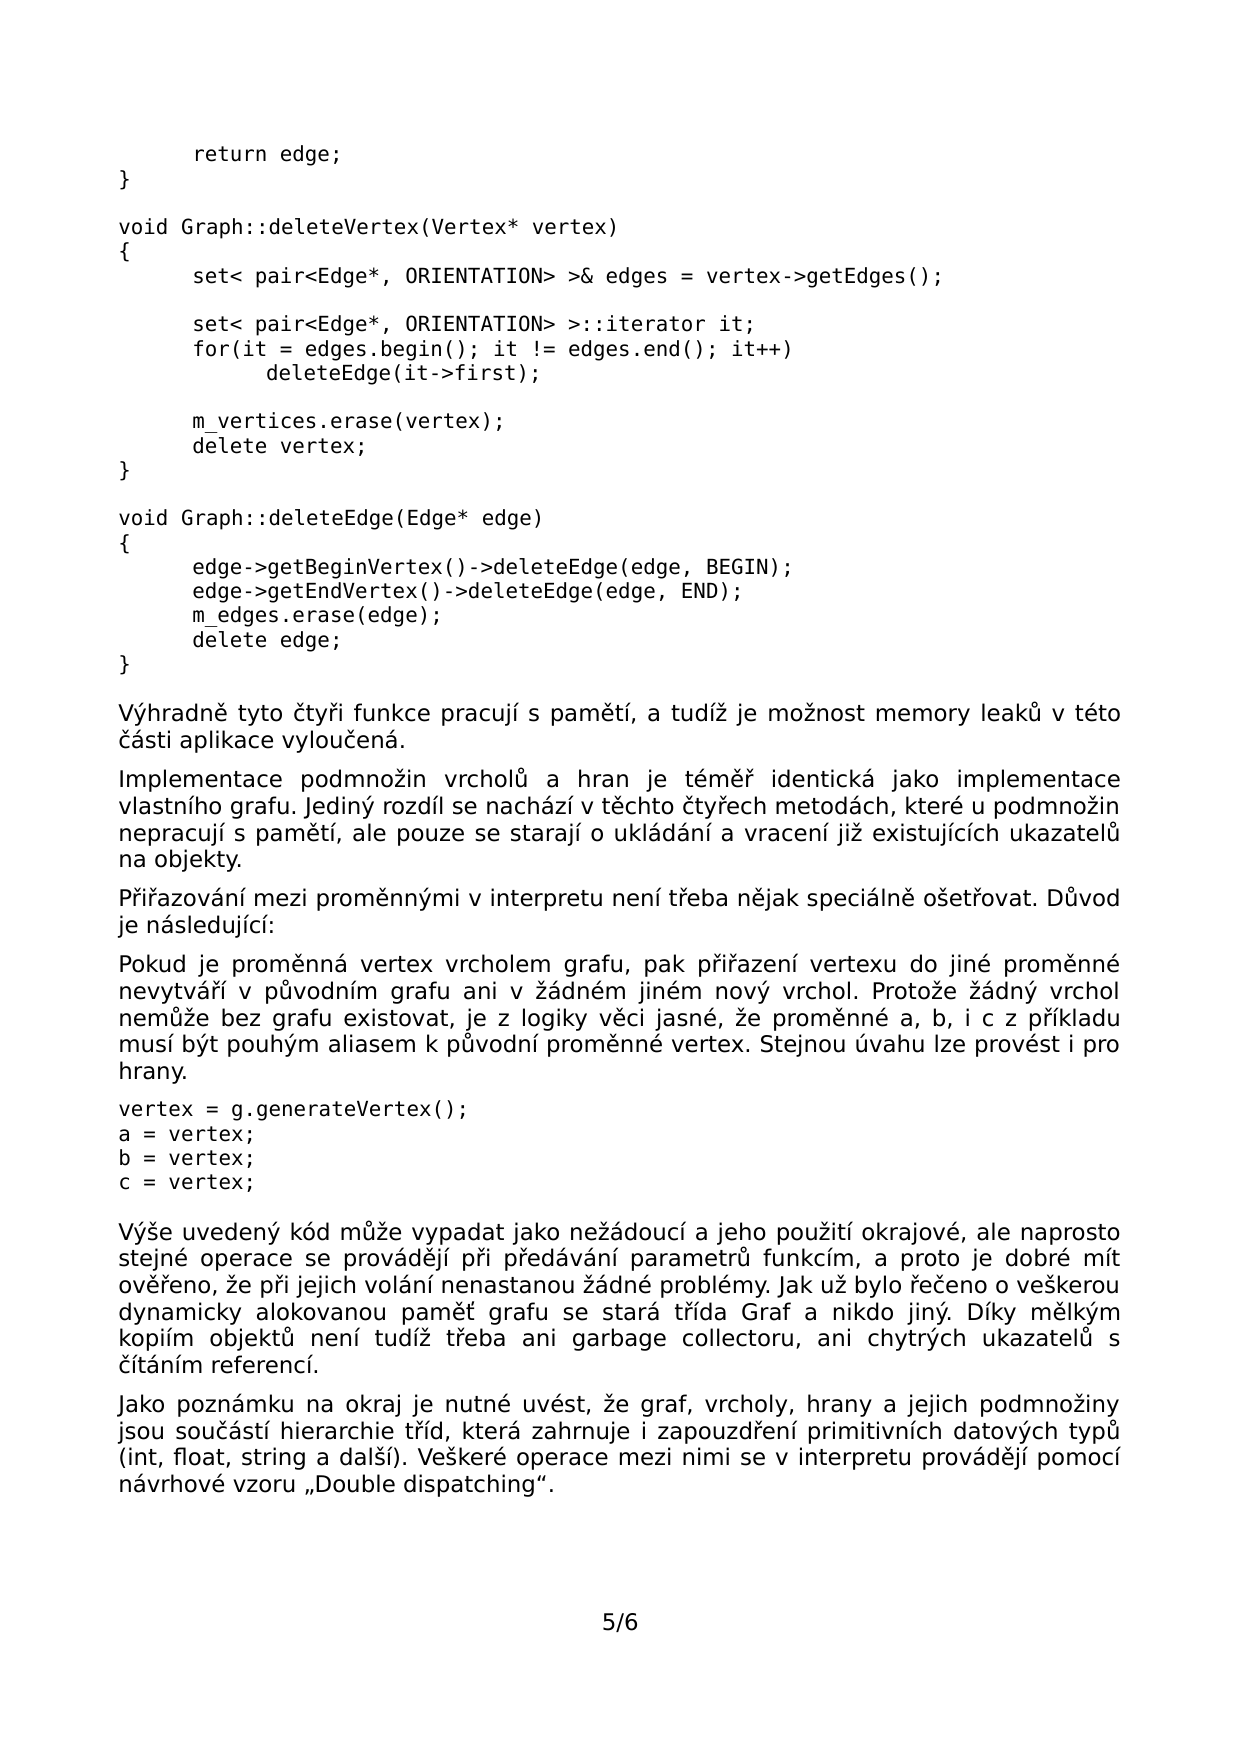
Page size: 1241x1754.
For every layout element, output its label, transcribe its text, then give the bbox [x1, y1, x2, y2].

text edge->getBeginVertex()->deleteEdge(edge, BEGIN); [118, 555, 1122, 579]
text delete vertex; [118, 434, 1122, 458]
text vertex = g.generateVertex(); [118, 1097, 1122, 1122]
text set< pair<Edge*, ORIENTATION> >& edges = vertex->getEdges(); [118, 264, 1122, 288]
text deleteEdge(it->first); [118, 361, 1122, 385]
text delete edge; [118, 628, 1122, 652]
text a = vertex; [118, 1122, 1122, 1146]
text m_vertices.erase(vertex); [118, 409, 1122, 434]
text Jako poznámku na okraj je nutné uvést, že graf, vrcholy, hrany a jejich podmnožiny jsou součástí hierarchie tříd, která zahrnuje i zapouzdření primitivních datových typů (int, float, string a další). Veškeré operace mezi nimi se v interpretu provádějí pomocí návrhové vzoru „Double dispatching“. [118, 1391, 1122, 1498]
text Pokud je proměnná vertex vrcholem grafu, pak přiřazení vertexu do jiné proměnné nevytváří v původním grafu ani v žádném jiném nový vrchol. Protože žádný vrchol nemůže bez grafu existovat, je z logiky věci jasné, že proměnné a, b, i c z příkladu musí být pouhým aliasem k původní proměnné vertex. Stejnou úvahu lze provést i pro hrany. [118, 951, 1122, 1085]
text } [118, 167, 1122, 191]
text return edge; [118, 142, 1122, 167]
text { [118, 531, 1122, 555]
text b = vertex; [118, 1146, 1122, 1170]
text set< pair<Edge*, ORIENTATION> >::iterator it; [118, 312, 1122, 337]
text Výše uvedený kód může vypadat jako nežádoucí a jeho použití okrajové, ale naprosto stejné operace se provádějí při předávání parametrů funkcím, a proto je dobré mít ověřeno, že při jejich volání nenastanou žádné problémy. Jak už bylo řečeno o veškerou dynamicky alokovanou paměť grafu se stará třída Graf a nikdo jiný. Díky mělkým kopiím objektů není tudíž třeba ani garbage collectoru, ani chytrých ukazatelů s čítáním referencí. [118, 1219, 1122, 1379]
text { [118, 239, 1122, 264]
text edge->getEndVertex()->deleteEdge(edge, END); [118, 579, 1122, 603]
text void Graph::deleteEdge(Edge* edge) [118, 506, 1122, 531]
text void Graph::deleteVertex(Vertex* vertex) [118, 215, 1122, 239]
text for(it = edges.begin(); it != edges.end(); it++) [118, 337, 1122, 361]
text c = vertex; [118, 1170, 1122, 1194]
text m_edges.erase(edge); [118, 603, 1122, 628]
text } [118, 458, 1122, 482]
text Implementace podmnožin vrcholů a hran je téměř identická jako implementace vlastního grafu. Jediný rozdíl se nachází v těchto čtyřech metodách, které u podmnožin nepracují s pamětí, ale pouze se starají o ukládání a vracení již existujících ukazatelů na objekty. [118, 766, 1122, 873]
text } [118, 652, 1122, 676]
text Výhradně tyto čtyři funkce pracují s pamětí, a tudíž je možnost memory leaků v této části aplikace vyloučená. [118, 701, 1122, 754]
text Přiřazování mezi proměnnými v interpretu není třeba nějak speciálně ošetřovat. Důvod je následující: [118, 886, 1122, 939]
